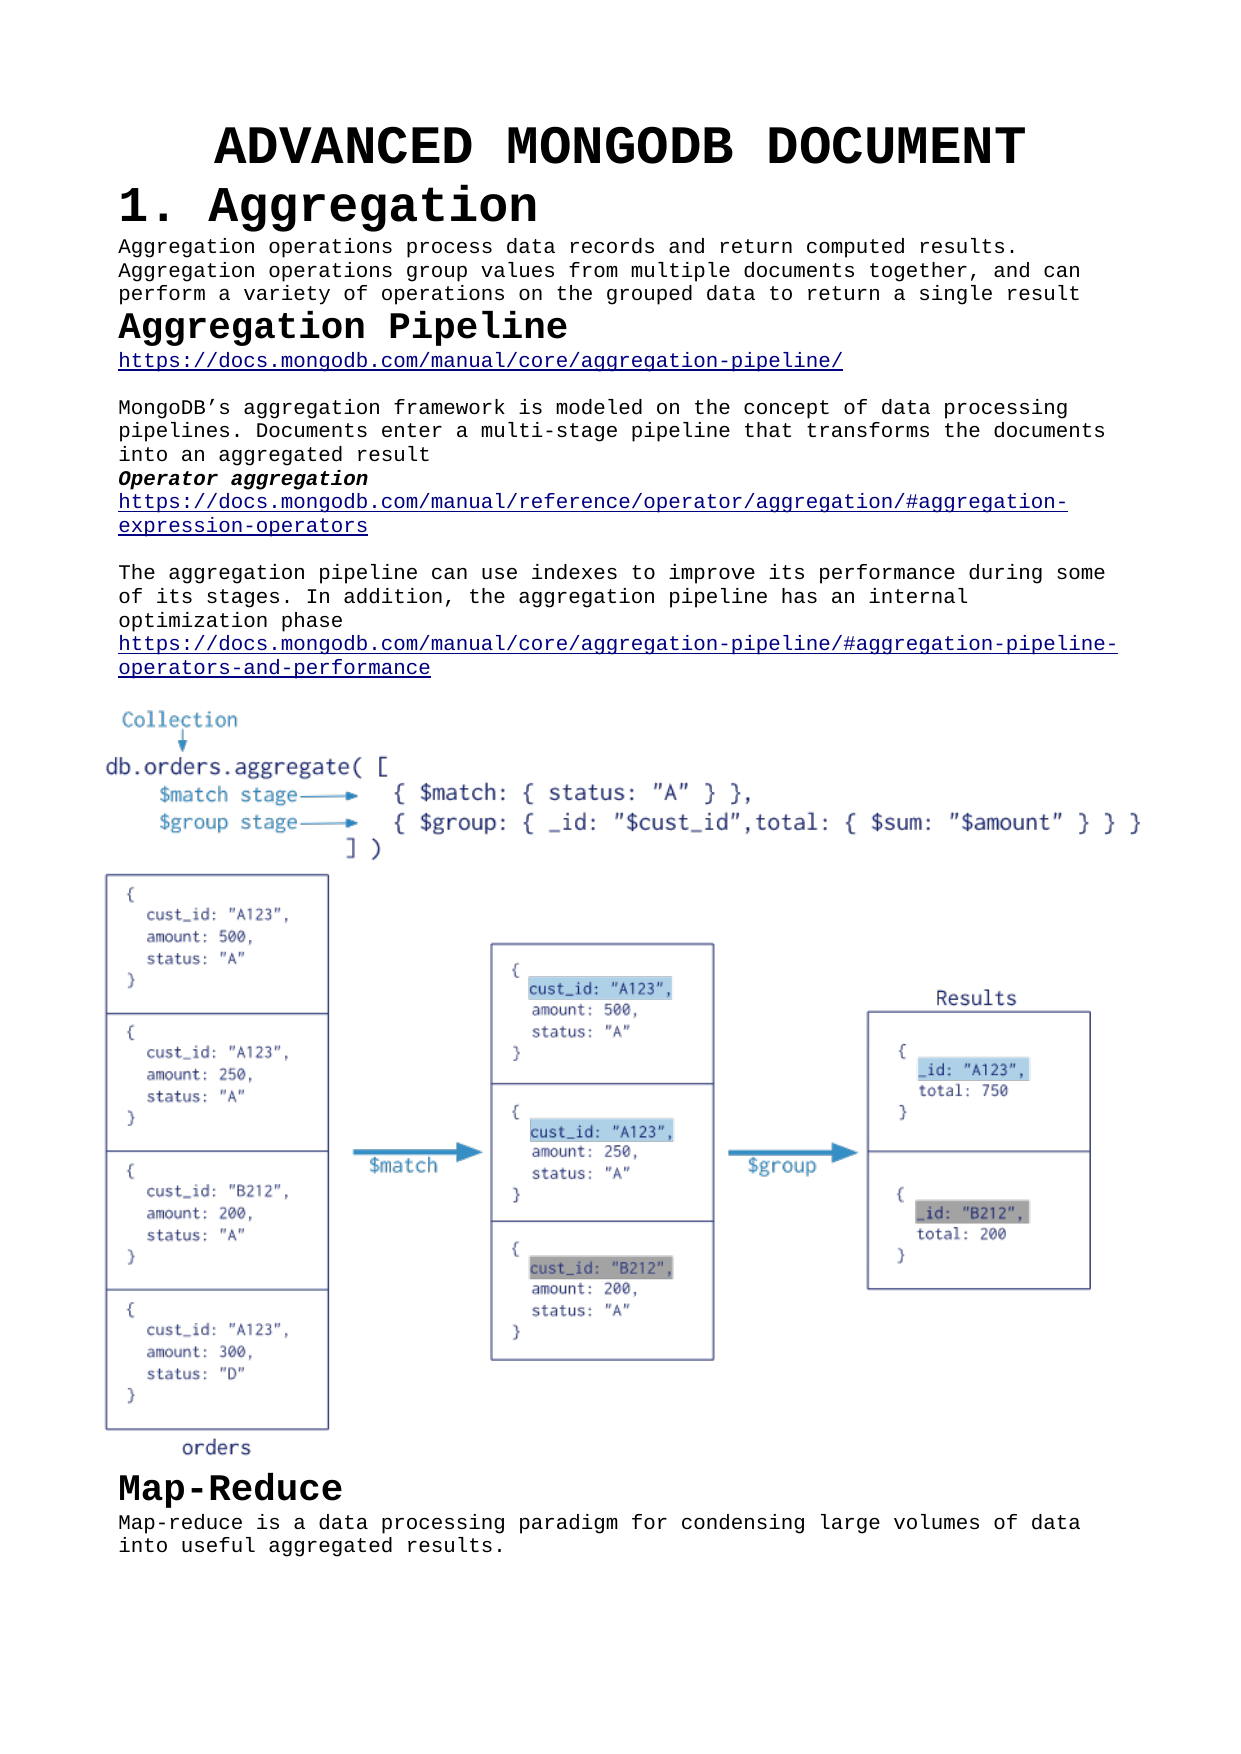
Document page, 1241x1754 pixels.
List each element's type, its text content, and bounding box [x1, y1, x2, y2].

text 1. Aggregation [118, 179, 1122, 236]
text Aggregation operations process data records and return computed results. Aggregation operations group values from multiple documents together, and can perform a variety of operations on the grouped data to return a single result [118, 236, 1122, 307]
text Map-reduce is a data processing paradigm for condensing large volumes of data into useful aggregated results. [118, 1512, 1122, 1559]
text Map-Reduce [118, 1470, 1122, 1512]
picture [92, 704, 1149, 1470]
text Aggregation Pipeline [118, 307, 1122, 349]
text https://docs.mongodb.com/manual/core/aggregation-pipeline/#aggregation-pipeline-operators-and-performance [118, 633, 1122, 681]
text ADVANCED MONGODB DOCUMENT [118, 118, 1122, 179]
text The aggregation pipeline can use indexes to improve its performance during some of its stages. In addition, the aggregation pipeline has an internal optimization phase [118, 562, 1122, 633]
text MongoDB’s aggregation framework is modeled on the concept of data processing pipelines. Documents enter a multi-stage pipeline that transforms the documents into an aggregated result [118, 397, 1122, 468]
text https://docs.mongodb.com/manual/core/aggregation-pipeline/ [118, 349, 1122, 373]
text Operator aggregation https://docs.mongodb.com/manual/reference/operator/aggregation/#aggregation-expression-operators [118, 468, 1122, 539]
